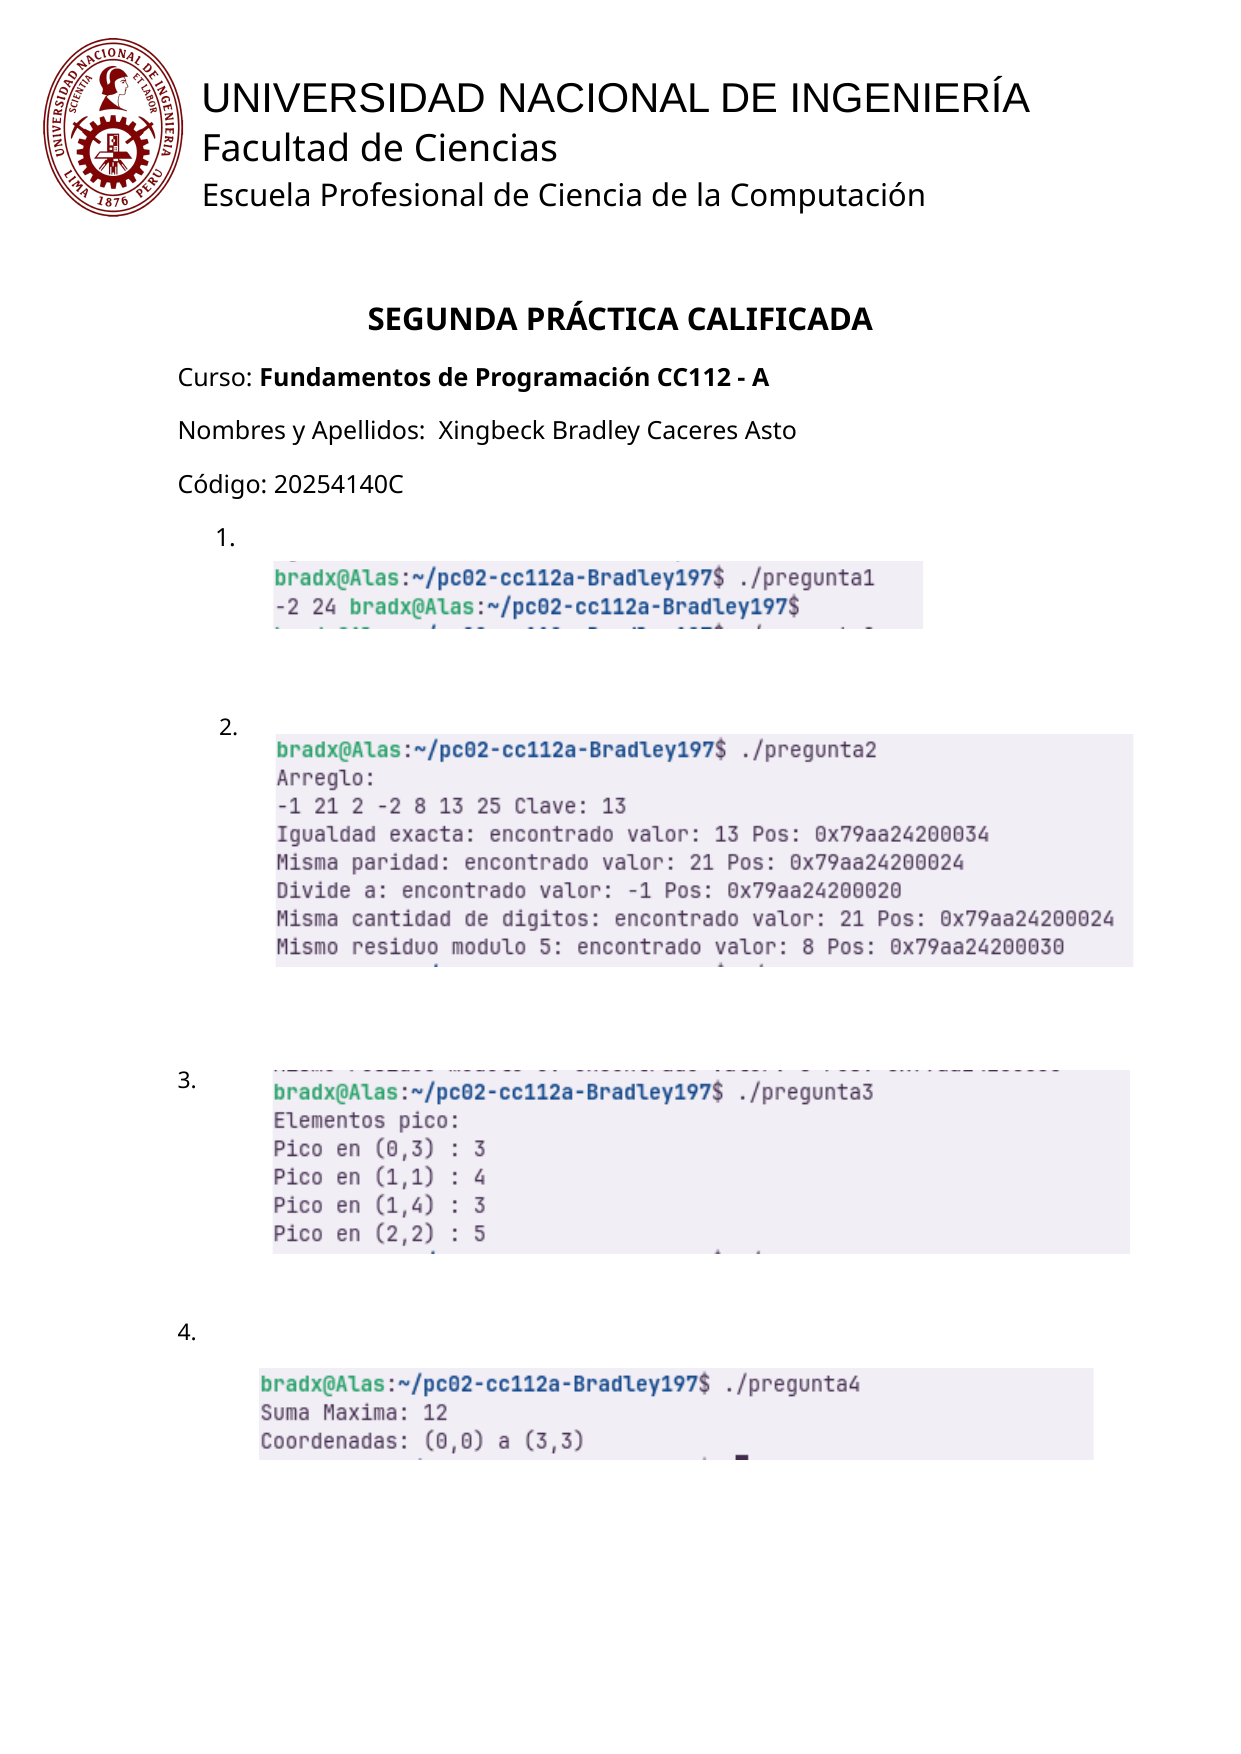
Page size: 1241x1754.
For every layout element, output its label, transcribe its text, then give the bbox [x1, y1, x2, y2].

text SEGUNDA PRÁCTICA CALIFICADA [177, 297, 1063, 339]
text Nombres y Apellidos: Xingbeck Bradley Caceres Asto [177, 413, 1063, 447]
text 3. [177, 1064, 1063, 1095]
text 4. [177, 1316, 1063, 1347]
picture [37, 32, 187, 221]
text 2. [177, 711, 1063, 742]
picture [272, 1070, 1131, 1254]
picture [273, 561, 924, 629]
picture [259, 1368, 1094, 1460]
text Curso: Fundamentos de Programación CC112 - A [177, 359, 1063, 394]
picture [275, 734, 1134, 967]
text Código: 20254140C [177, 466, 1063, 501]
